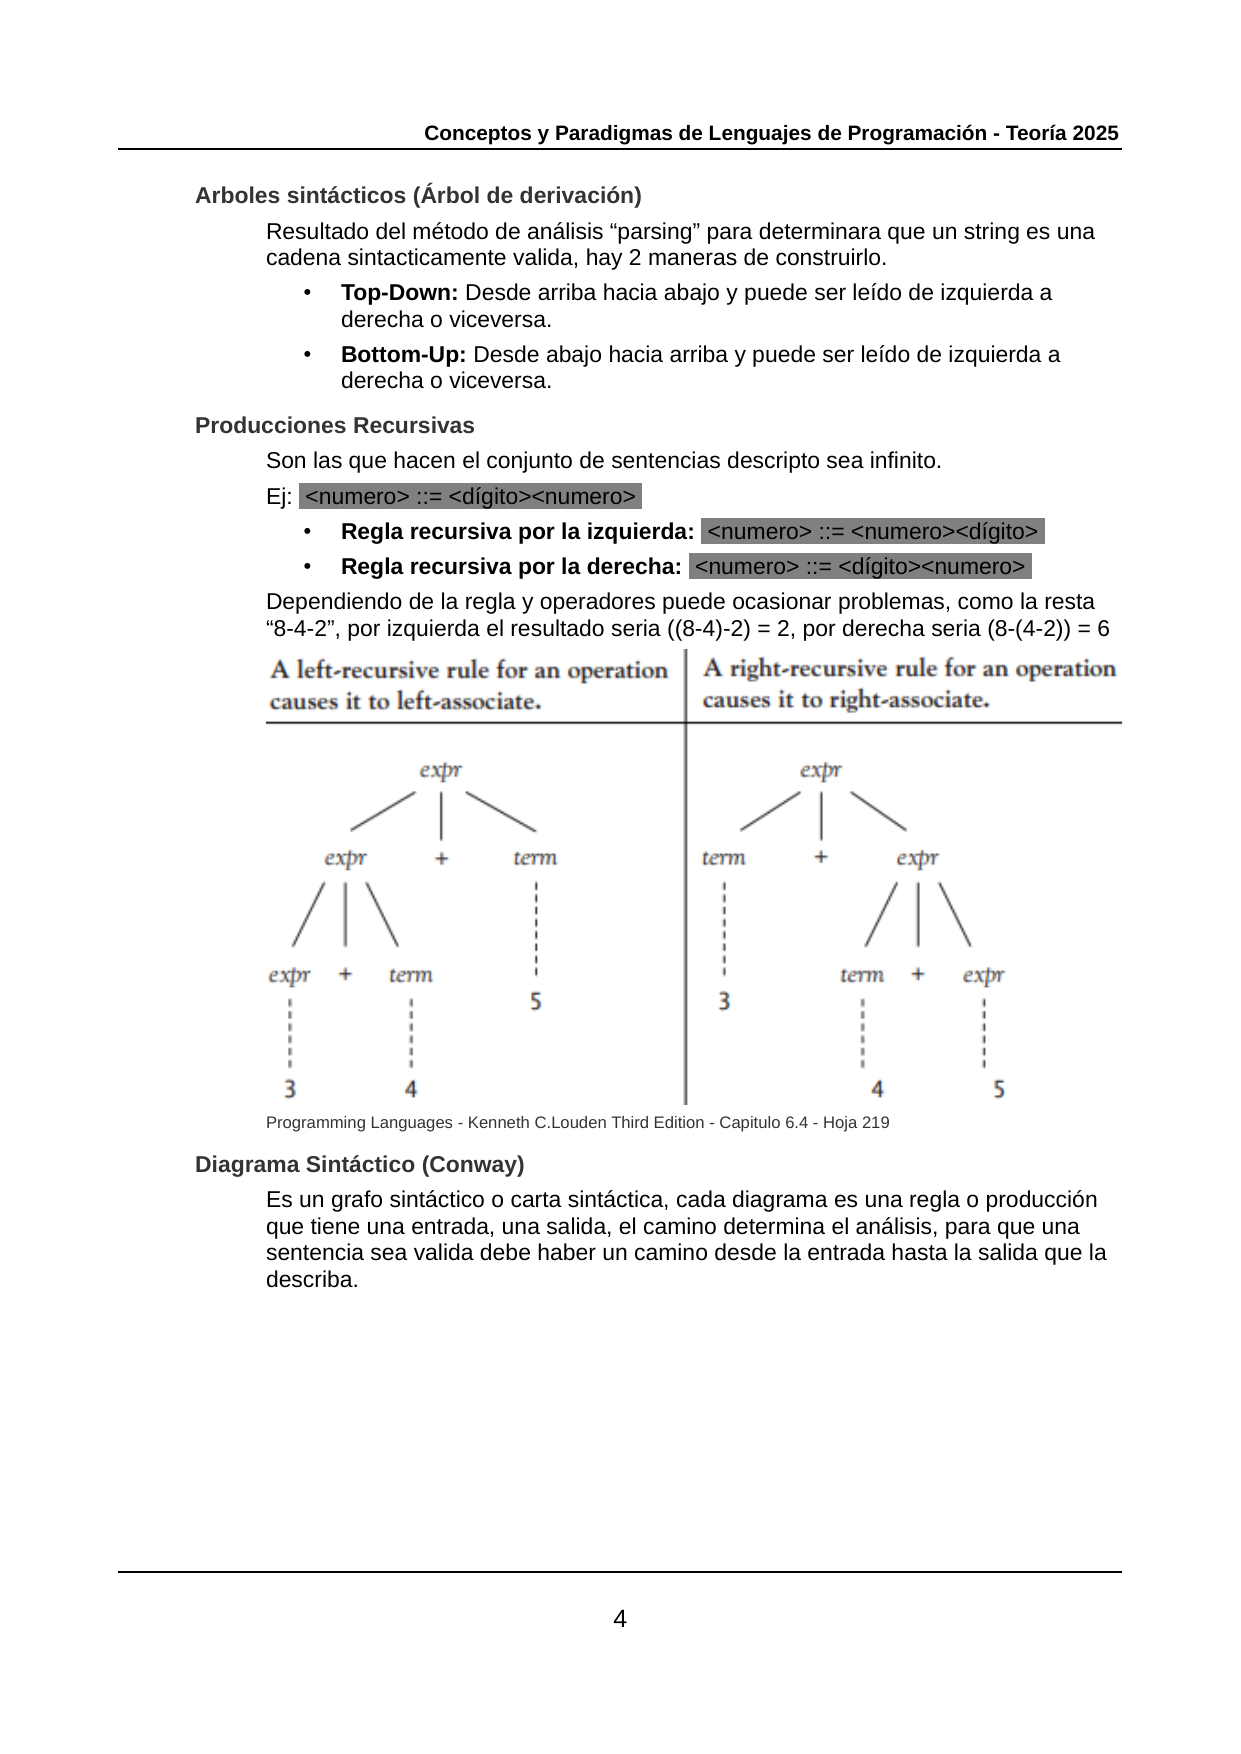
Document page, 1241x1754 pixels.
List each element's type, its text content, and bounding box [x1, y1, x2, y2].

subtitle Diagrama Sintáctico (Conway) [192, 1148, 1122, 1180]
text Resultado del método de análisis “parsing” para determinara que un string es una cadena sintacticamente valida, hay 2 maneras de construirlo. [266, 218, 1122, 270]
list Regla recursiva por la derecha: <numero> ::= <dígito><numero> [303, 553, 1122, 579]
text Programming Languages - Kenneth C.Louden Third Edition - Capitulo 6.4 - Hoja 219 [266, 1113, 1122, 1132]
list Top-Down: Desde arriba hacia abajo y puede ser leído de izquierda a derecha o viceversa. [303, 279, 1122, 332]
subtitle Producciones Recursivas [192, 409, 1122, 441]
subtitle Arboles sintácticos (Árbol de derivación) [192, 179, 1122, 211]
text Ej: <numero> ::= <dígito><numero> [266, 483, 1122, 509]
text Es un grafo sintáctico o carta sintáctica, cada diagrama es una regla o producción que tiene una entrada, una salida, el camino determina el análisis, para que una sentencia sea valida debe haber un camino desde la entrada hasta la salida que la describa. [266, 1186, 1122, 1292]
list Bottom-Up: Desde abajo hacia arriba y puede ser leído de izquierda a derecha o viceversa. [303, 341, 1122, 393]
picture [265, 649, 1123, 1105]
list Regla recursiva por la izquierda: <numero> ::= <numero><dígito> [303, 518, 1122, 544]
text Son las que hacen el conjunto de sentencias descripto sea infinito. [266, 447, 1122, 474]
text Dependiendo de la regla y operadores puede ocasionar problemas, como la resta “8-4-2”, por izquierda el resultado seria ((8-4)-2) = 2, por derecha seria (8-(4-2)) = 6 [266, 588, 1122, 641]
